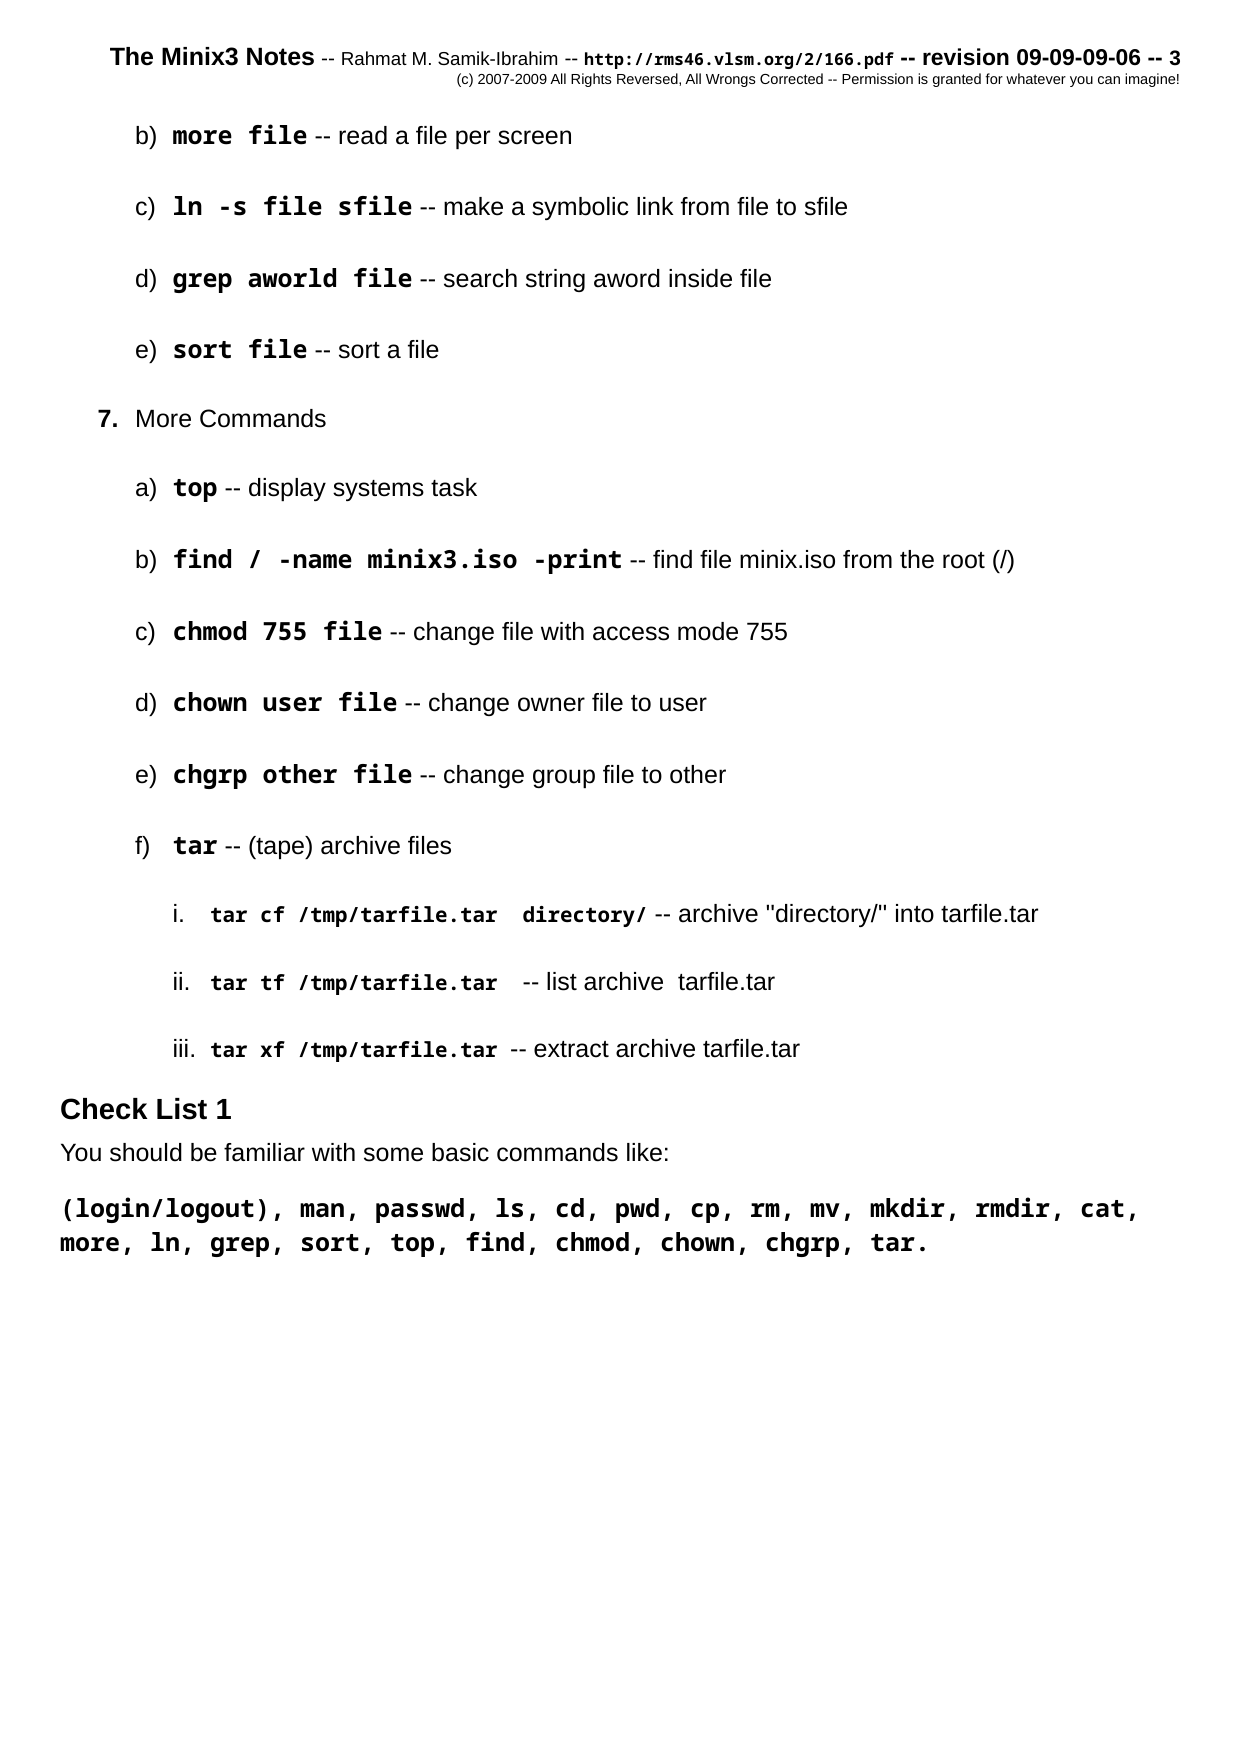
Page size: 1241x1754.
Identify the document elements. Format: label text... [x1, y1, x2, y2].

list ln -s file sfile -- make a symbolic link from file to sfile [135, 189, 1181, 223]
list chmod 755 file -- change file with access mode 755 [135, 613, 1181, 647]
list chown user file -- change owner file to user [135, 685, 1181, 719]
list top -- display systems task [135, 470, 1181, 504]
list tar xf /tmp/tarfile.tar -- extract archive tarfile.tar [172, 1033, 1181, 1063]
text (login/logout), man, passwd, ls, cd, pwd, cp, rm, mv, mkdir, rmdir, cat, more, ln, grep, sort, top, find, chmod, chown, chgrp, tar. [60, 1190, 1181, 1258]
list sort file -- sort a file [135, 332, 1181, 366]
subtitle Check List 1 [60, 1092, 1181, 1126]
list chgrp other file -- change group file to other [135, 756, 1181, 790]
list find / -name minix3.iso -print -- find file minix.iso from the root (/) [135, 542, 1181, 576]
list More Commands [97, 404, 1181, 432]
list tar -- (tape) archive files [135, 828, 1181, 862]
text You should be familiar with some basic commands like: [60, 1138, 1181, 1166]
list tar tf /tmp/tarfile.tar -- list archive tarfile.tar [172, 966, 1181, 996]
list tar cf /tmp/tarfile.tar directory/ -- archive ''directory/'' into tarfile.tar [172, 899, 1181, 929]
list grep aworld file -- search string aword inside file [135, 261, 1181, 295]
list more file -- read a file per screen [135, 117, 1181, 152]
